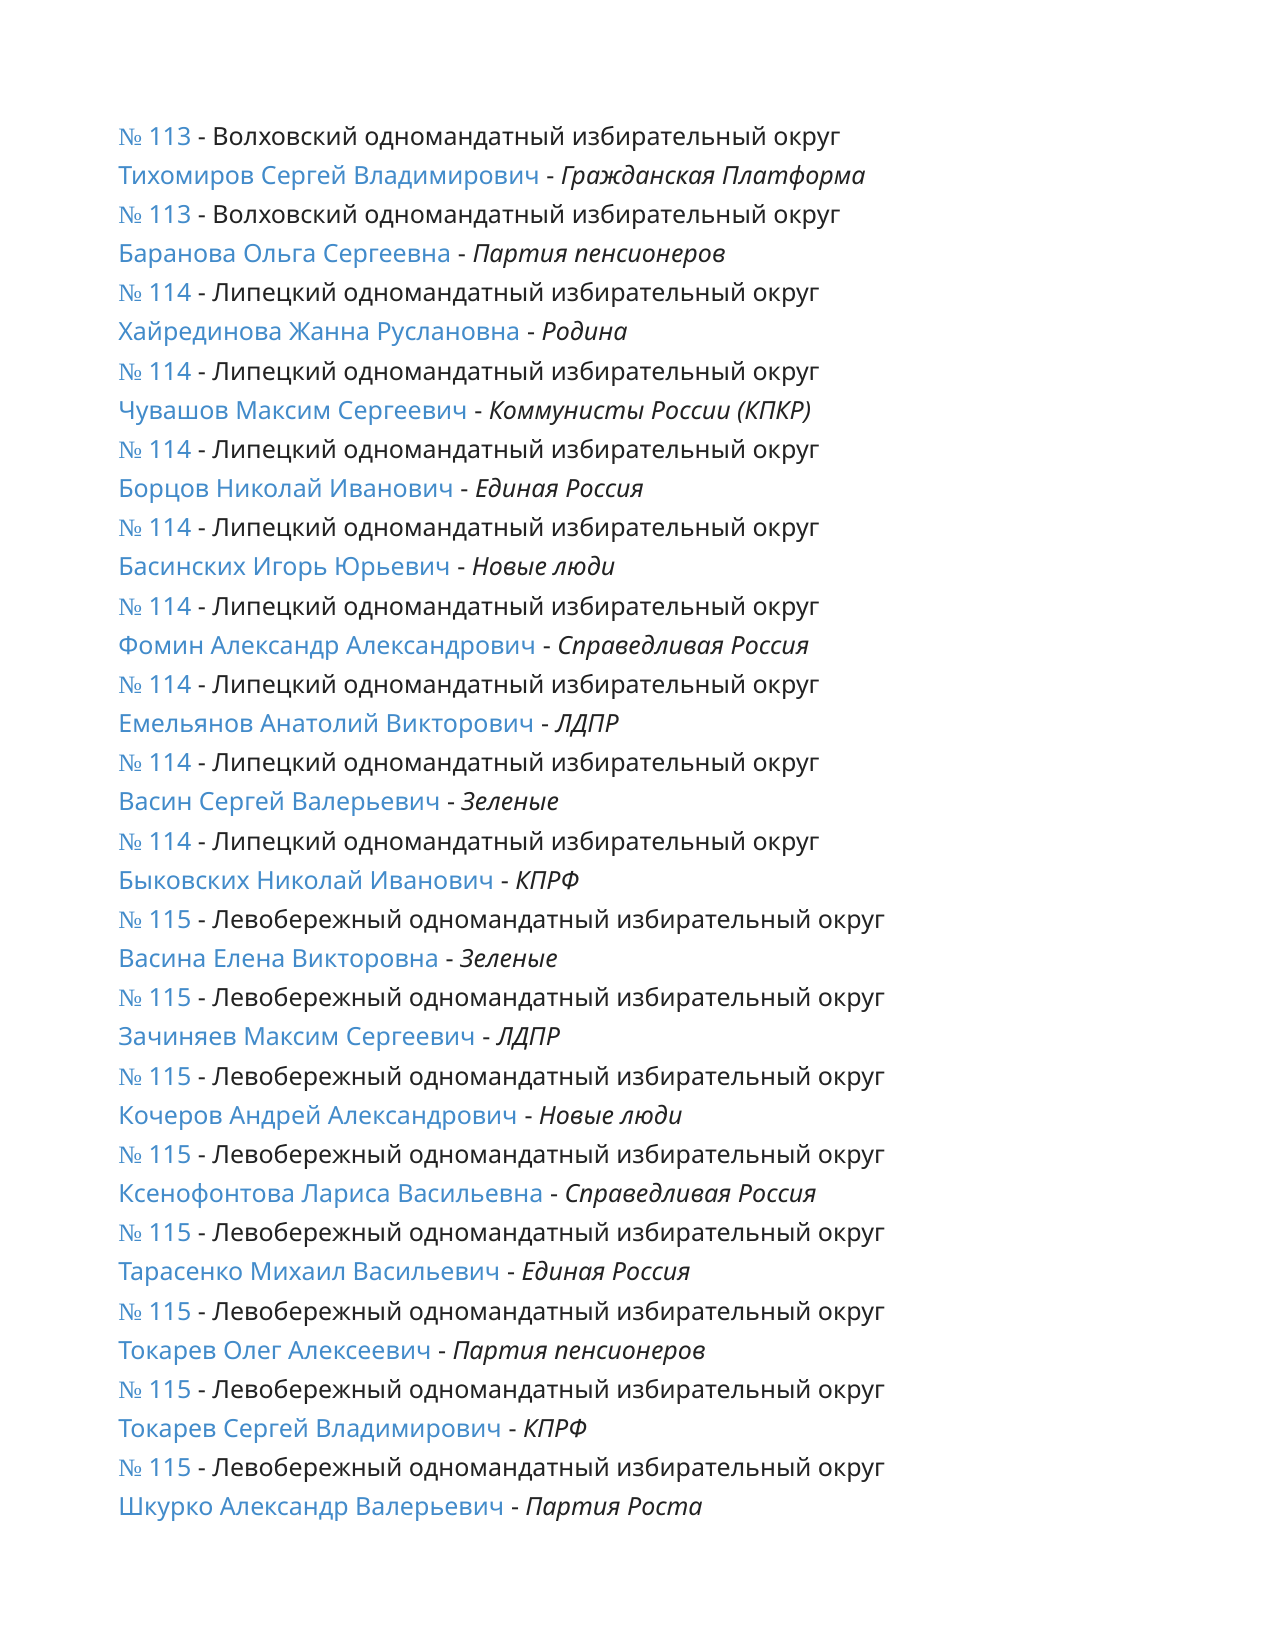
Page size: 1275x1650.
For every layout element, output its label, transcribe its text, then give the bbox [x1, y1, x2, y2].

text № 114 - Липецкий одномандатный избирательный округ [118, 431, 1157, 466]
text Быковских Николай Иванович - КПРФ [118, 862, 1157, 896]
text № 115 - Левобережный одномандатный избирательный округ [118, 1450, 1157, 1484]
text № 114 - Липецкий одномандатный избирательный округ [118, 275, 1157, 309]
text Васина Елена Викторовна - Зеленые [118, 941, 1157, 975]
text Борцов Николай Иванович - Единая Россия [118, 471, 1157, 505]
text № 114 - Липецкий одномандатный избирательный округ [118, 666, 1157, 701]
text Васин Сергей Валерьевич - Зеленые [118, 784, 1157, 818]
text Тарасенко Михаил Васильевич - Единая Россия [118, 1254, 1157, 1288]
text № 114 - Липецкий одномандатный избирательный округ [118, 510, 1157, 544]
text Чувашов Максим Сергеевич - Коммунисты России (КПКР) [118, 392, 1157, 426]
text Хайрединова Жанна Руслановна - Родина [118, 314, 1157, 348]
text Басинских Игорь Юрьевич - Новые люди [118, 549, 1157, 583]
text Токарев Сергей Владимирович - КПРФ [118, 1411, 1157, 1445]
text № 115 - Левобережный одномандатный избирательный округ [118, 901, 1157, 936]
text Емельянов Анатолий Викторович - ЛДПР [118, 706, 1157, 740]
text № 115 - Левобережный одномандатный избирательный округ [118, 1136, 1157, 1171]
text № 113 - Волховский одномандатный избирательный округ [118, 196, 1157, 231]
text № 114 - Липецкий одномандатный избирательный округ [118, 745, 1157, 779]
text № 113 - Волховский одномандатный избирательный округ [118, 118, 1157, 152]
text Ксенофонтова Лариса Васильевна - Справедливая Россия [118, 1176, 1157, 1210]
text Фомин Александр Александрович - Справедливая Россия [118, 627, 1157, 661]
text Баранова Ольга Сергеевна - Партия пенсионеров [118, 236, 1157, 270]
text Шкурко Александр Валерьевич - Партия Роста [118, 1489, 1157, 1523]
text Токарев Олег Алексеевич - Партия пенсионеров [118, 1332, 1157, 1366]
text Зачиняев Максим Сергеевич - ЛДПР [118, 1019, 1157, 1053]
text № 115 - Левобережный одномандатный избирательный округ [118, 1215, 1157, 1249]
text Кочеров Андрей Александрович - Новые люди [118, 1097, 1157, 1131]
text № 115 - Левобережный одномандатный избирательный округ [118, 1371, 1157, 1406]
text Тихомиров Сергей Владимирович - Гражданская Платформа [118, 157, 1157, 191]
text № 115 - Левобережный одномандатный избирательный округ [118, 980, 1157, 1014]
text № 114 - Липецкий одномандатный избирательный округ [118, 353, 1157, 387]
text № 115 - Левобережный одномандатный избирательный округ [118, 1293, 1157, 1327]
text № 114 - Липецкий одномандатный избирательный округ [118, 823, 1157, 857]
text № 115 - Левобережный одномандатный избирательный округ [118, 1058, 1157, 1092]
text № 114 - Липецкий одномандатный избирательный округ [118, 588, 1157, 622]
